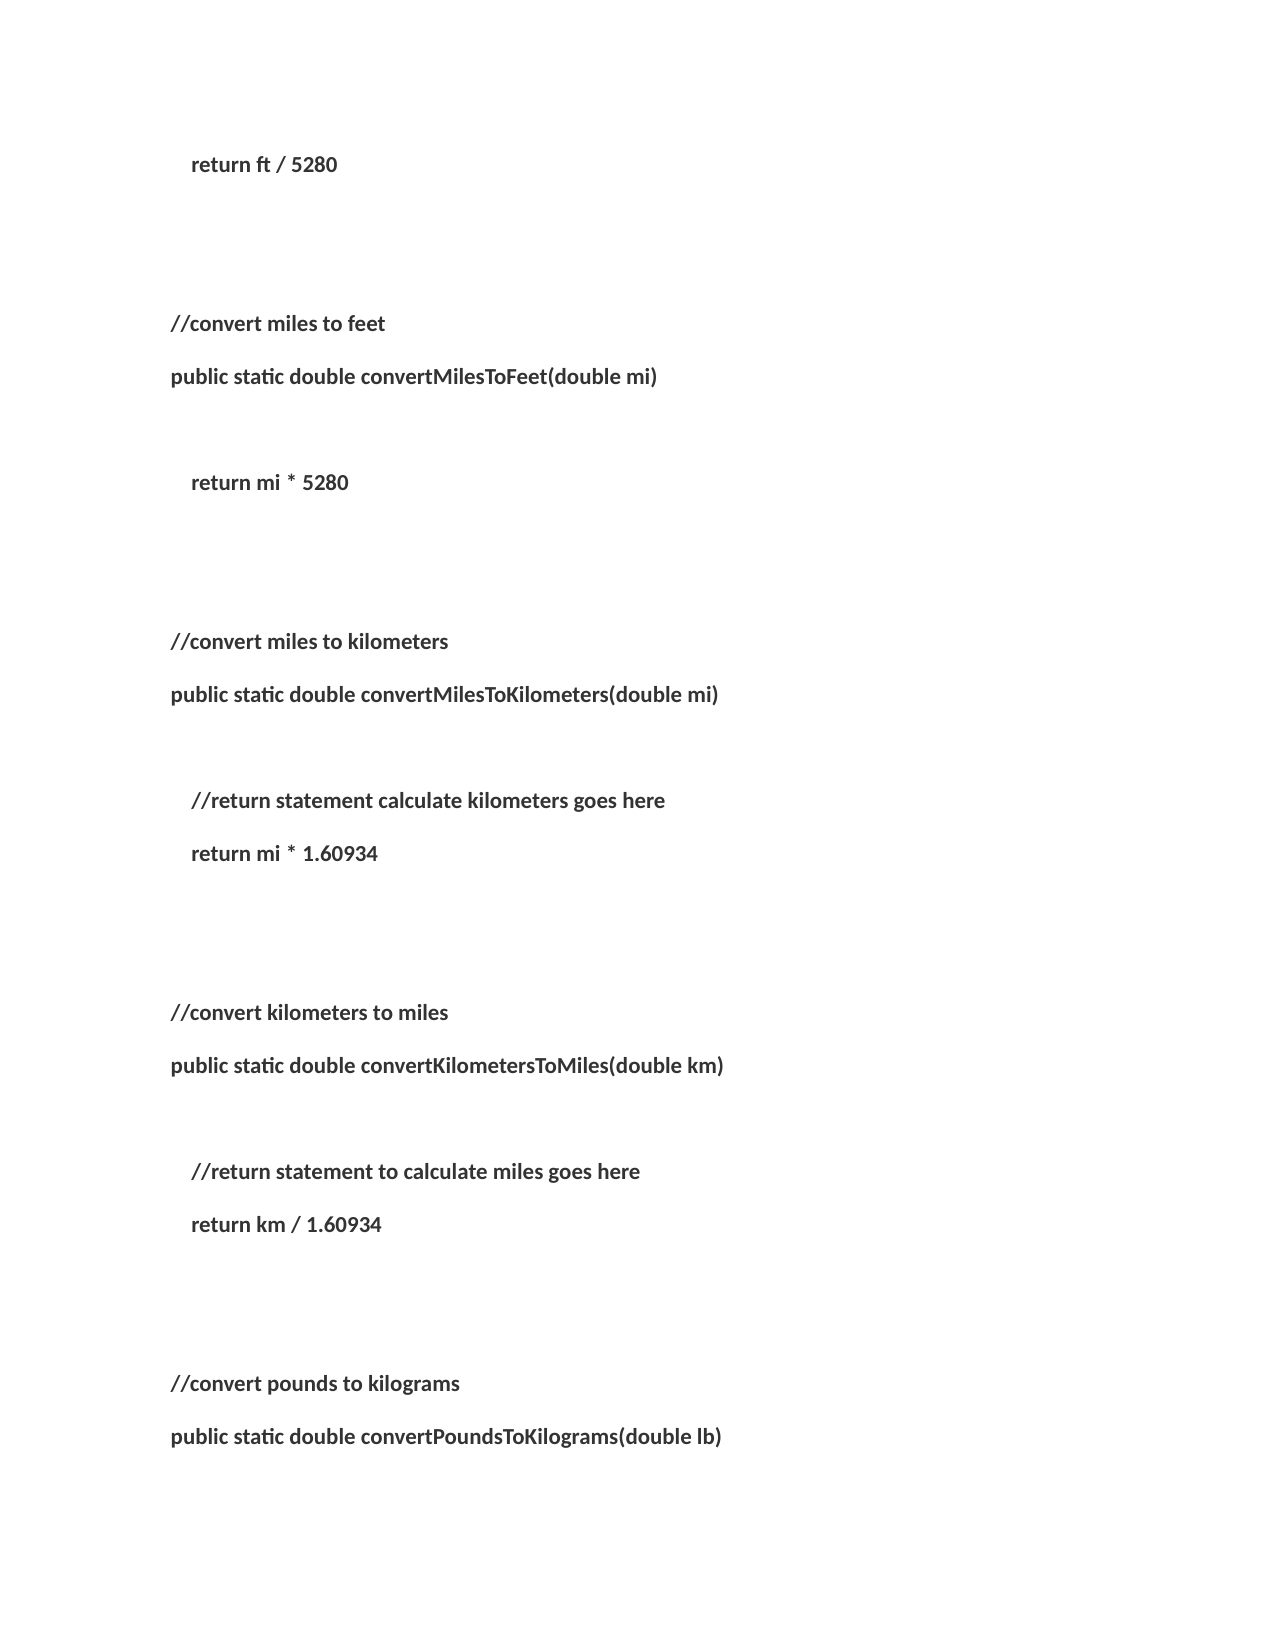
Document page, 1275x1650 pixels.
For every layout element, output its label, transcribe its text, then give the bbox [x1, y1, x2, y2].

text //convert kilometers to miles [150, 998, 1125, 1026]
text public static double convertPoundsToKilograms(double lb) [150, 1422, 1125, 1451]
text public static double convertMilesToFeet(double mi) [150, 362, 1125, 390]
text //convert pounds to kilograms [150, 1369, 1125, 1397]
text public static double convertKilometersToMiles(double km) [150, 1051, 1125, 1079]
text //convert miles to kilometers [150, 627, 1125, 655]
text //convert miles to feet [150, 309, 1125, 337]
text return km / 1.60934 [150, 1210, 1125, 1238]
text return ft / 5280 [150, 150, 1125, 178]
text public static double convertMilesToKilometers(double mi) [150, 680, 1125, 708]
text //return statement calculate kilometers goes here [150, 786, 1125, 814]
text return mi * 5280 [150, 468, 1125, 496]
text return mi * 1.60934 [150, 839, 1125, 867]
text //return statement to calculate miles goes here [150, 1157, 1125, 1185]
